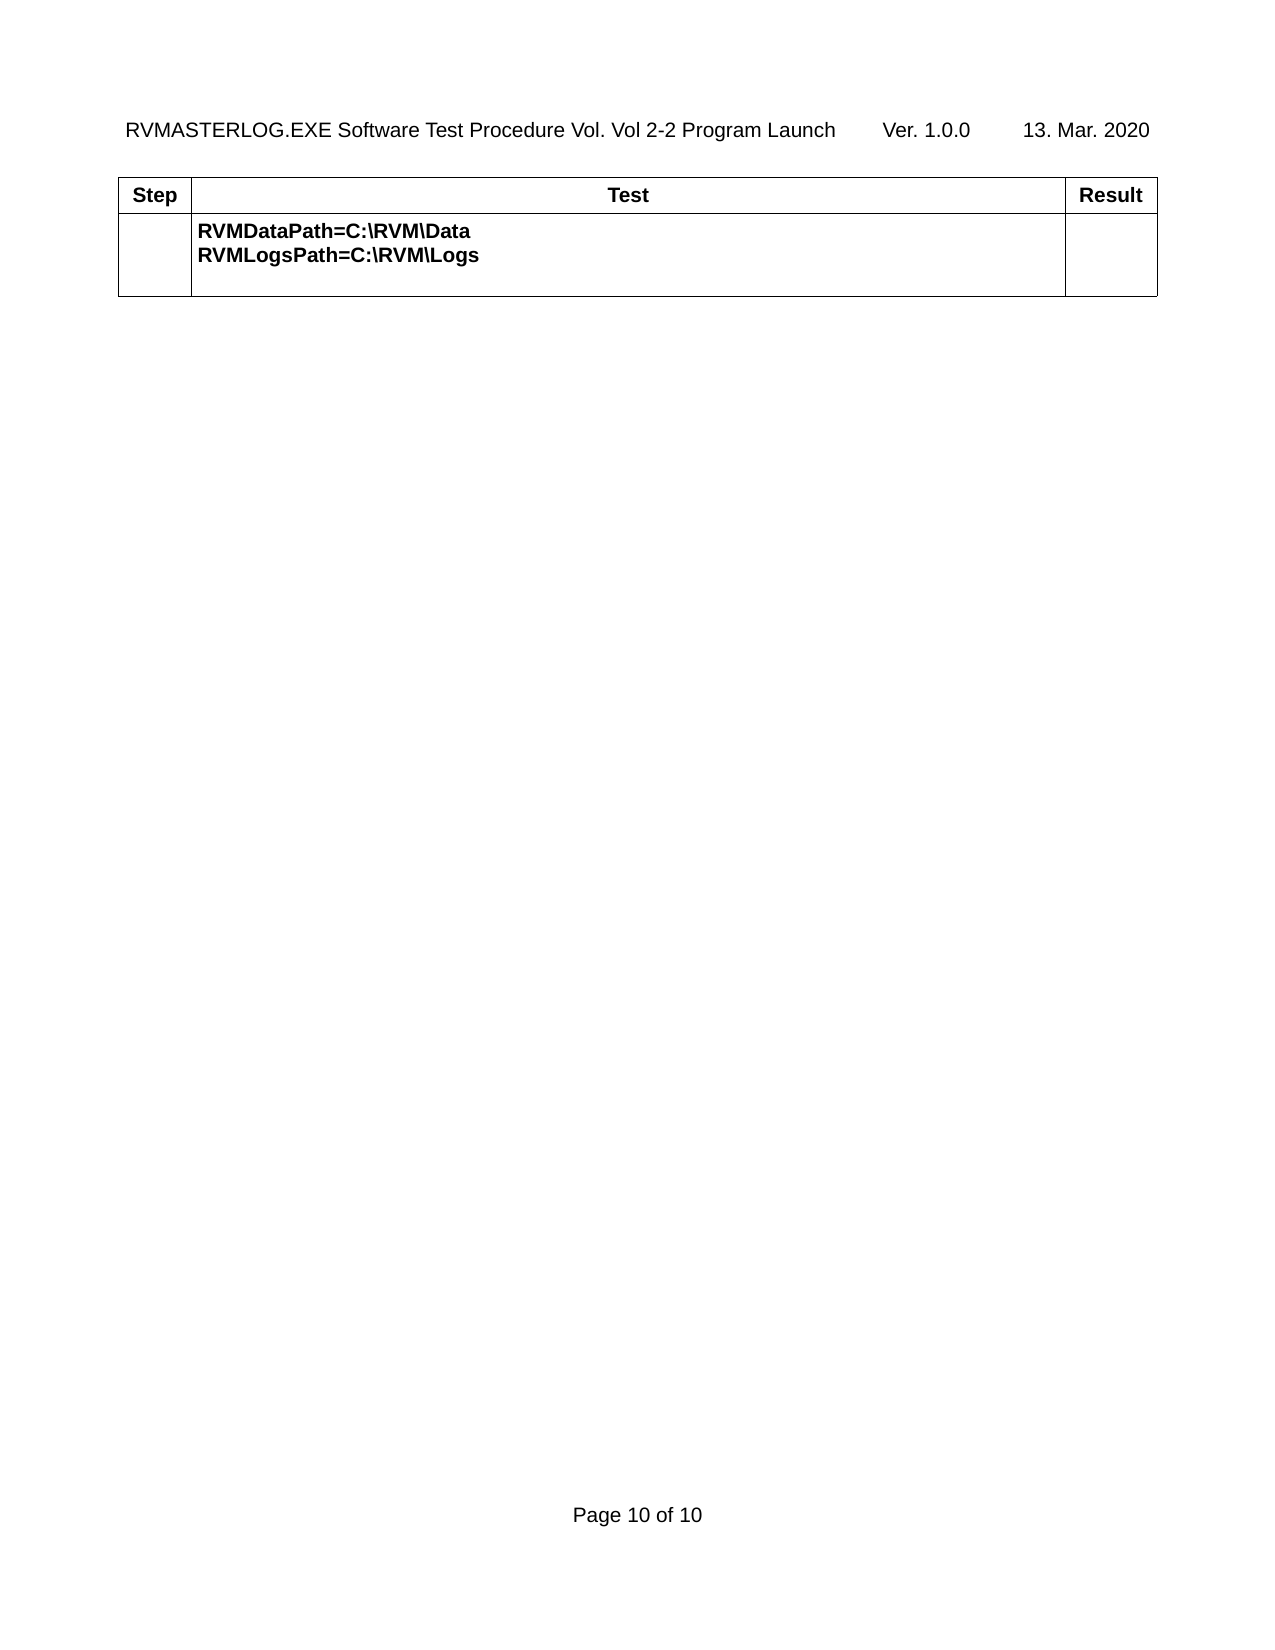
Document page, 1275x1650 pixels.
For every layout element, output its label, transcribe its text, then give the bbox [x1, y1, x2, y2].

table_cell RVMDataPath=C:\RVM\Data RVMLogsPath=C:\RVM\Logs [192, 214, 1065, 296]
table_cell [119, 214, 191, 296]
table_header Step [119, 178, 191, 213]
table_cell [1066, 214, 1157, 296]
table_header Result [1066, 178, 1157, 213]
table_header Test [192, 178, 1065, 213]
